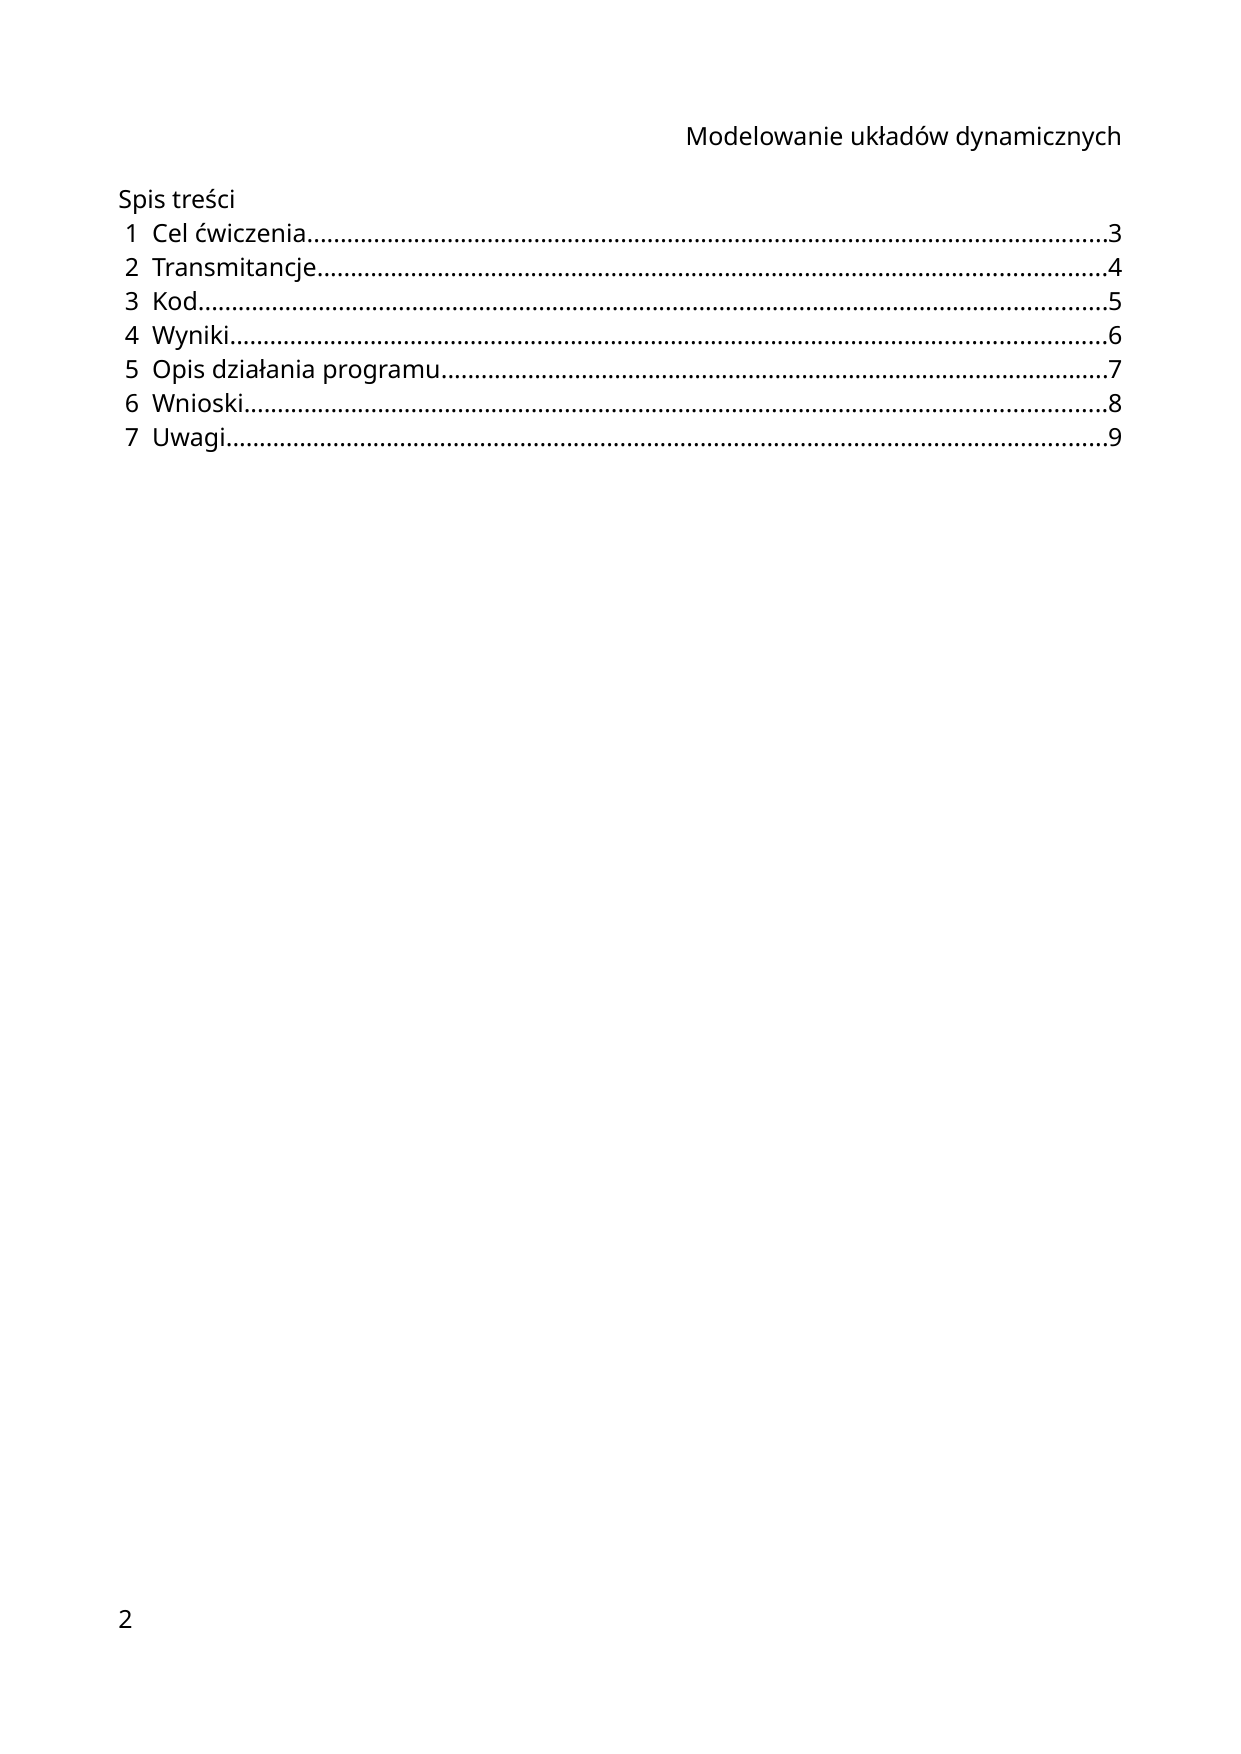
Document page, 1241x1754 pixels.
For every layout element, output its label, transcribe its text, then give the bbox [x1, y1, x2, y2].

text Spis treści [118, 182, 1122, 216]
text 5 Opis działania programu 7 [118, 352, 1122, 386]
text 1 Cel ćwiczenia 3 [118, 216, 1122, 250]
text 7 Uwagi 9 [118, 420, 1122, 454]
text 3 Kod 5 [118, 284, 1122, 318]
text 4 Wyniki 6 [118, 318, 1122, 352]
text 2 Transmitancje 4 [118, 250, 1122, 284]
text 6 Wnioski 8 [118, 386, 1122, 420]
